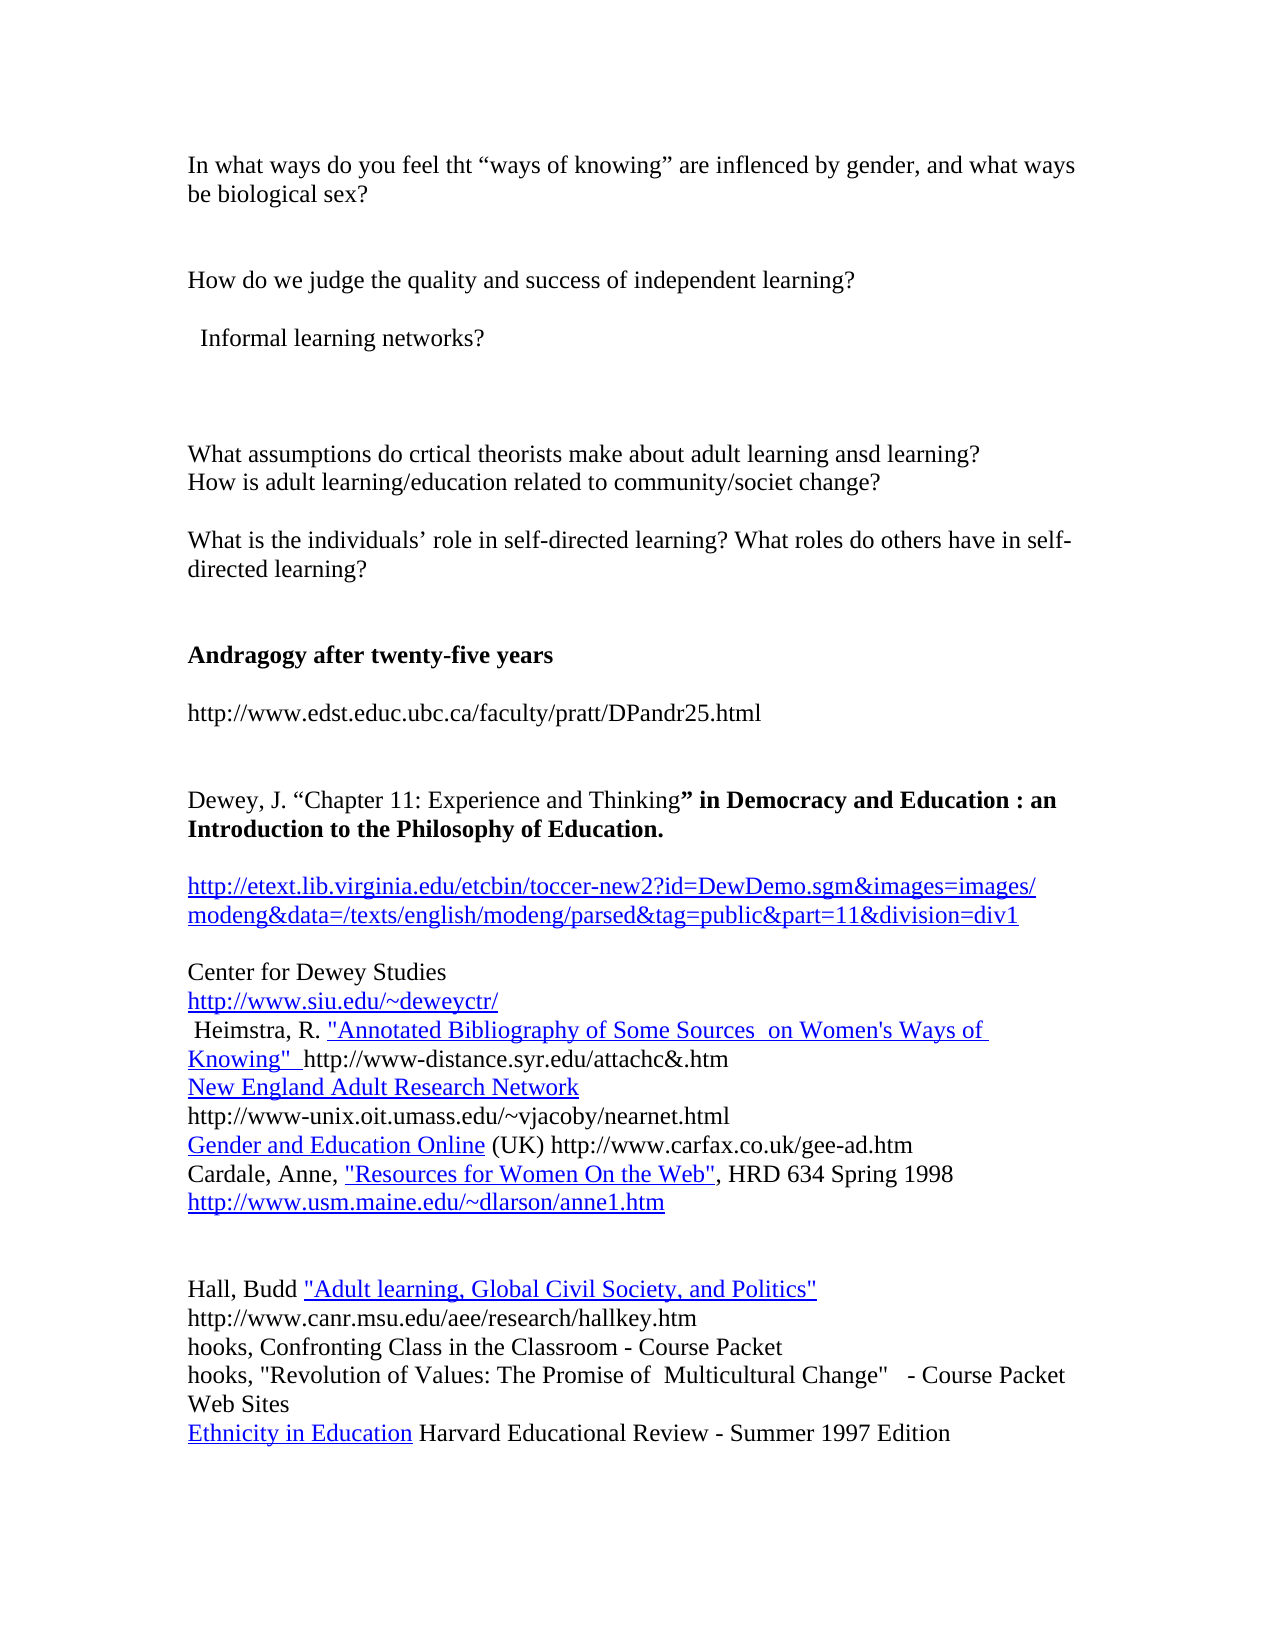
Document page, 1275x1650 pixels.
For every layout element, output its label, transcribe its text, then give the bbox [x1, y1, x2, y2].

text In what ways do you feel tht “ways of knowing” are inflenced by gender, and what ways be biological sex? [187, 150, 1087, 207]
text Dewey, J. “Chapter 11: Experience and Thinking” in Democracy and Education : an Introduction to the Philosophy of Education. [187, 785, 1087, 842]
text http://etext.lib.virginia.edu/etcbin/toccer-new2?id=DewDemo.sgm&images=images/modeng&data=/texts/english/modeng/parsed&tag=public&part=11&division=div1 [187, 871, 1087, 929]
text Andragogy after twenty-five years [187, 640, 1087, 669]
text Heimstra, R. "Annotated Bibliography of Some Sources on Women's Ways of Knowing" http://www-distance.syr.edu/attachc&.htm New England Adult Research Network http://www-unix.oit.umass.edu/~vjacoby/nearnet.html Gender and Education Online (UK) http://www.carfax.co.uk/gee-ad.htm Cardale, Anne, "Resources for Women On the Web", HRD 634 Spring 1998 http://www.usm.maine.edu/~dlarson/anne1.htm [187, 1015, 1087, 1216]
text http://www.edst.educ.ubc.ca/faculty/pratt/DPandr25.html [187, 698, 1087, 727]
text How is adult learning/education related to community/societ change? [187, 467, 1087, 496]
text Center for Dewey Studies [187, 957, 1087, 986]
text What assumptions do crtical theorists make about adult learning ansd learning? [187, 439, 1087, 467]
text Hall, Budd "Adult learning, Global Civil Society, and Politics" http://www.canr.msu.edu/aee/research/hallkey.htm hooks, Confronting Class in the Classroom - Course Packet hooks, "Revolution of Values: The Promise of Multicultural Change" - Course Packet Web Sites Ethnicity in Education Harvard Educational Review - Summer 1997 Edition [187, 1274, 1087, 1447]
text What is the individuals’ role in self-directed learning? What roles do others have in self-directed learning? [187, 525, 1087, 582]
text Informal learning networks? [187, 323, 1087, 352]
text How do we judge the quality and success of independent learning? [187, 265, 1087, 294]
text http://www.siu.edu/~deweyctr/ [187, 986, 1087, 1015]
